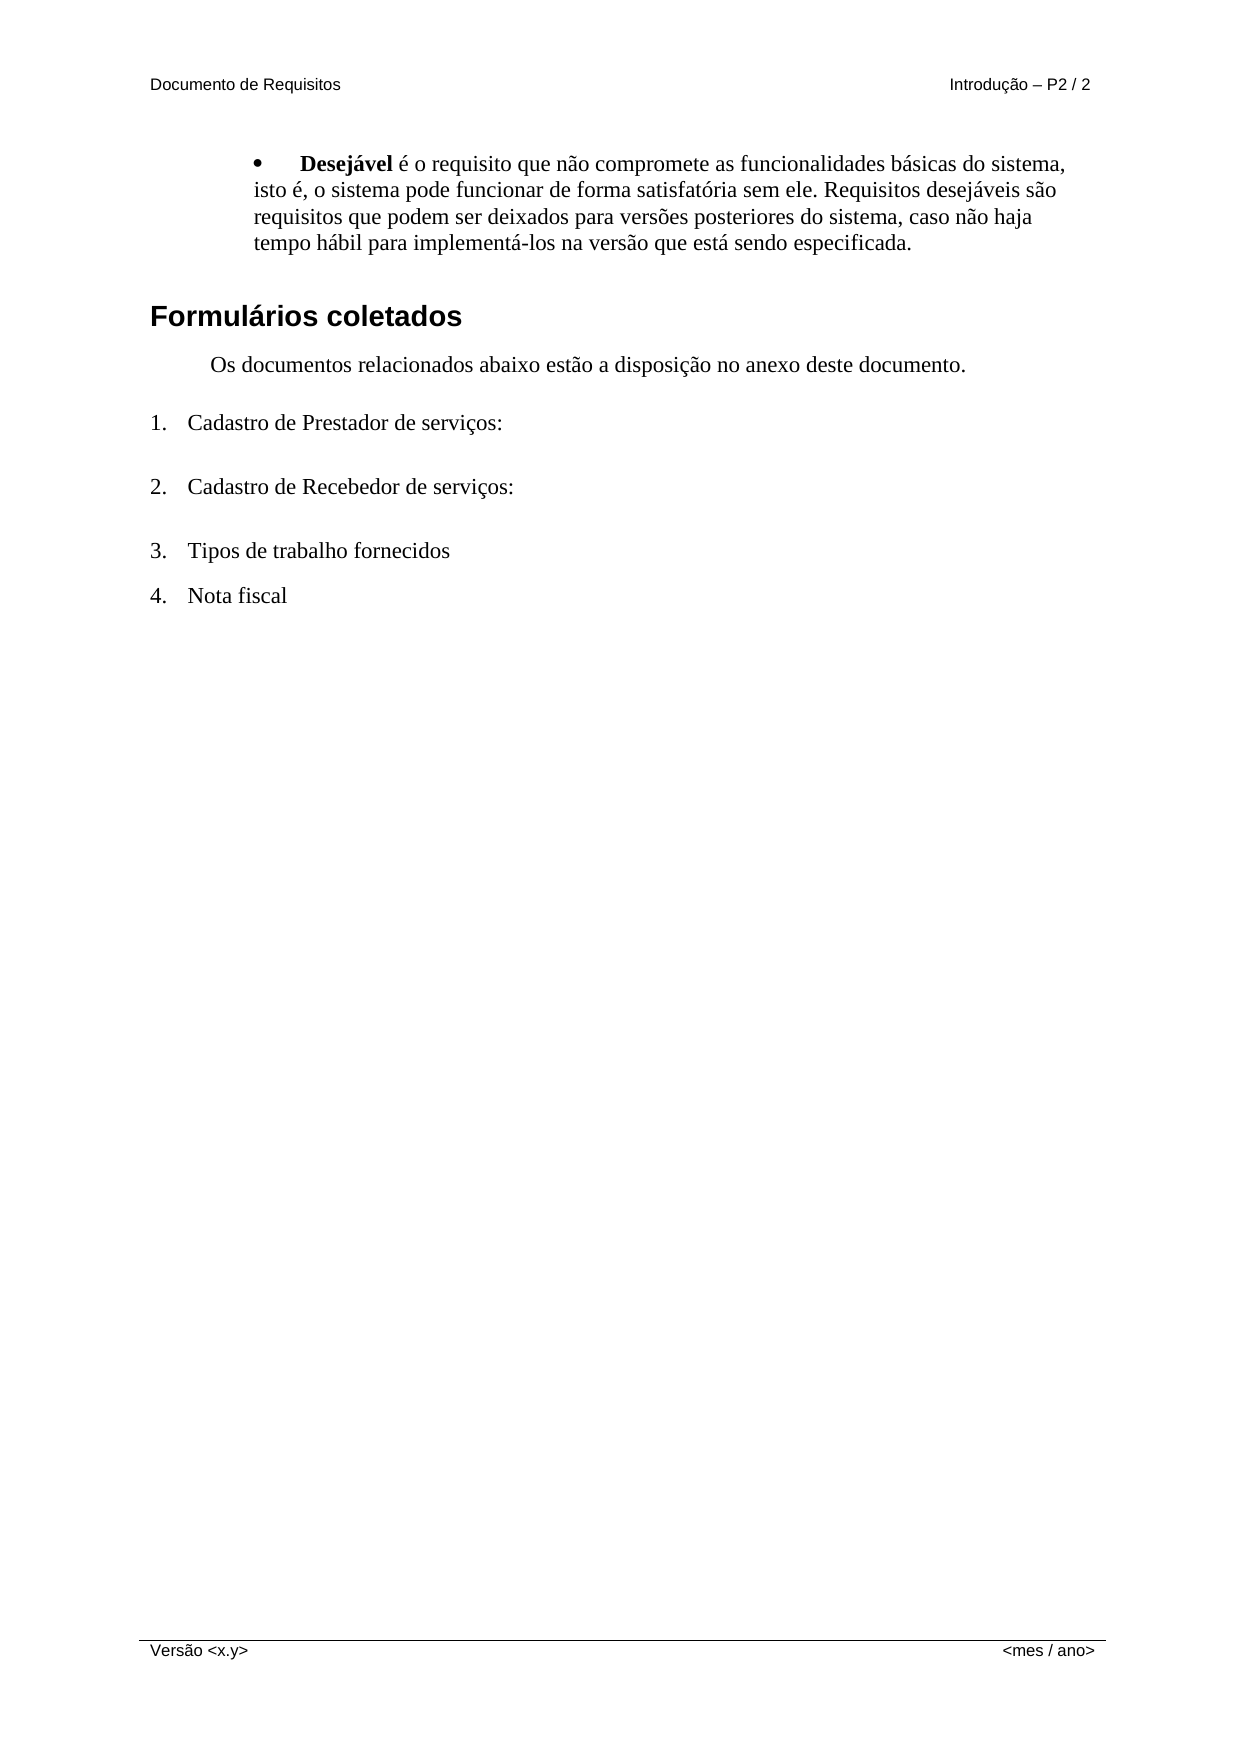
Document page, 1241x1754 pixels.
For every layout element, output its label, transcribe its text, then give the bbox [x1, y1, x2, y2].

list Cadastro de Recebedor de serviços: [150, 473, 1090, 499]
text Os documentos relacionados abaixo estão a disposição no anexo deste documento. [210, 351, 1090, 378]
subtitle Formulários coletados [150, 299, 1090, 333]
list Desejável é o requisito que não compromete as funcionalidades básicas do sistema, isto é, o sistema pode funcionar de forma satisfatória sem ele. Requisitos desejáveis são requisitos que podem ser deixados para versões posteriores do sistema, caso não haja tempo hábil para implementá-los na versão que está sendo especificada. [253, 150, 1090, 255]
list Nota fiscal [150, 582, 1090, 608]
list Cadastro de Prestador de serviços: [150, 409, 1090, 435]
list Tipos de trabalho fornecidos [150, 537, 1090, 563]
